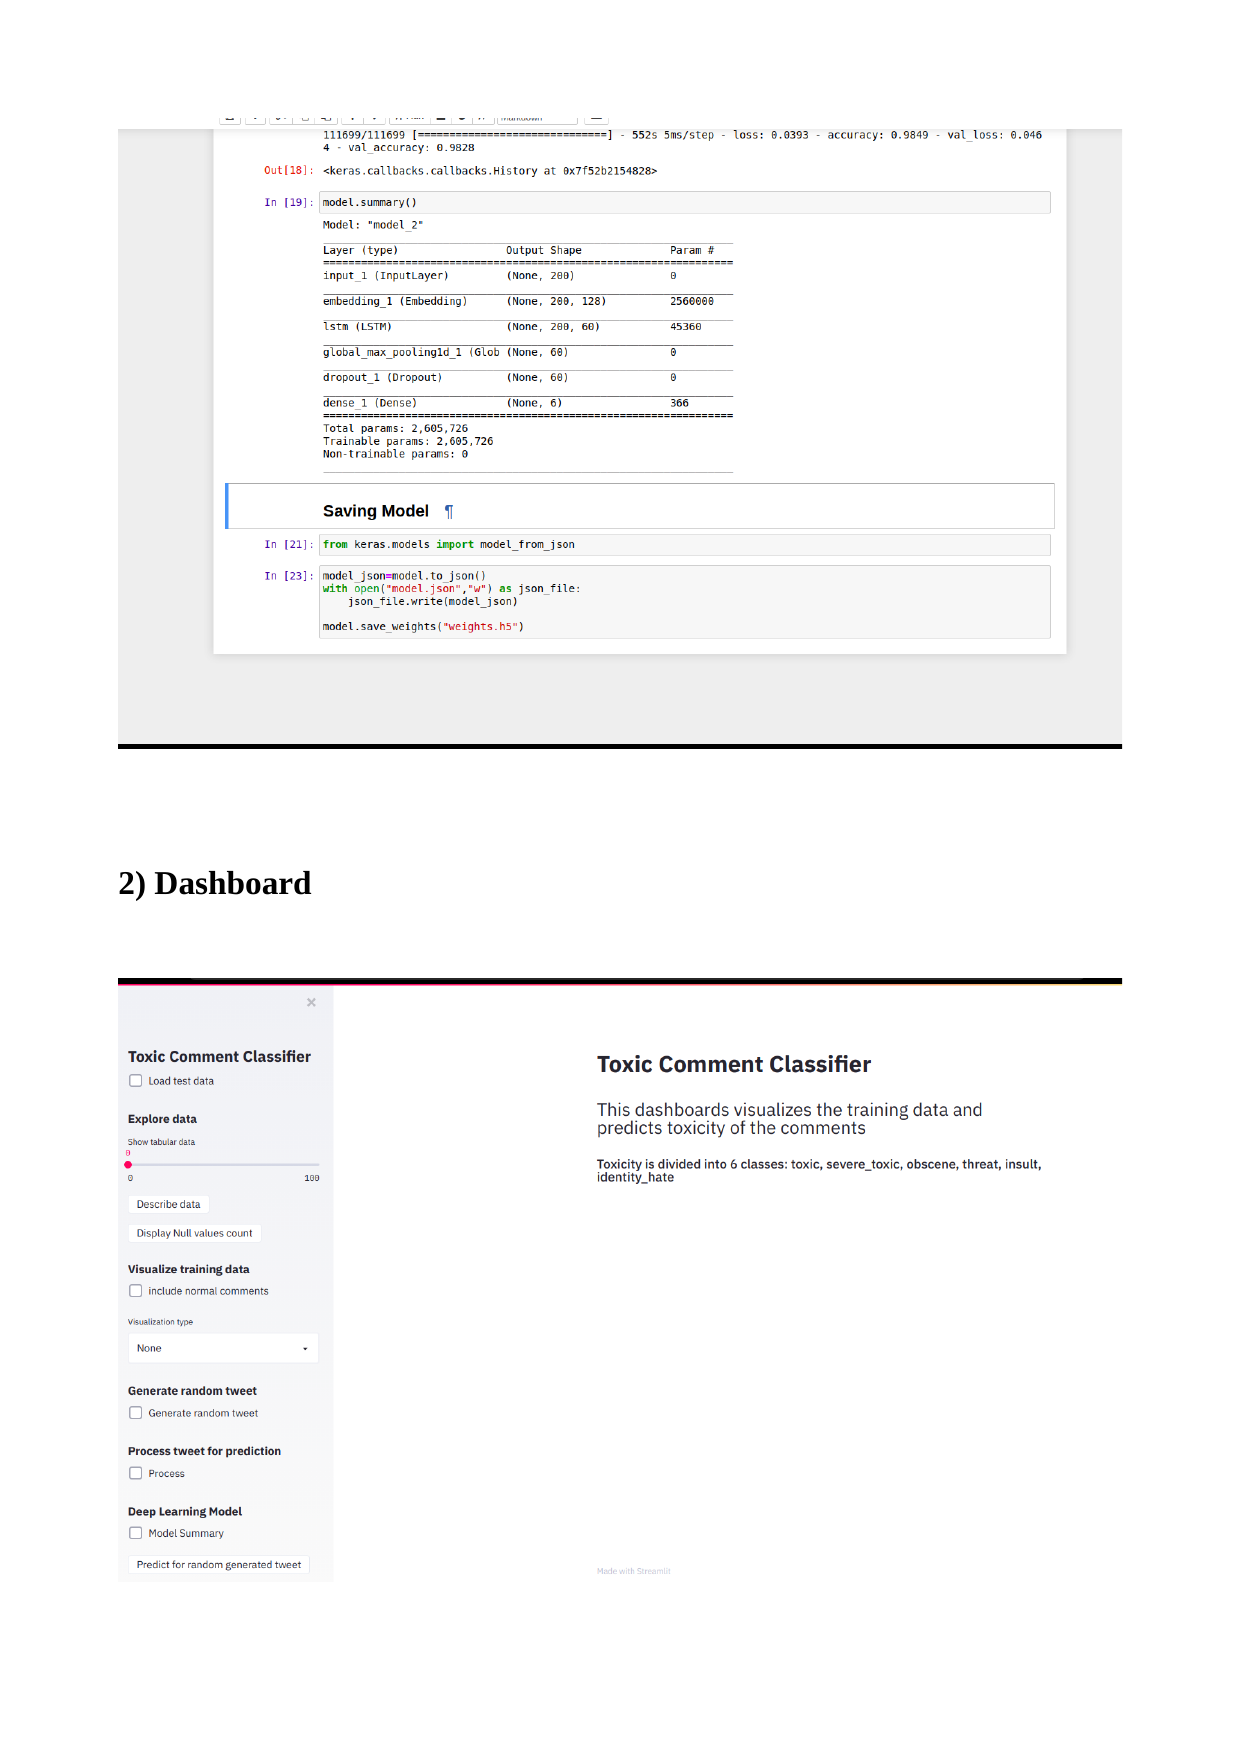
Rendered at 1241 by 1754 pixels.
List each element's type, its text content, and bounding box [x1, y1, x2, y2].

picture [118, 978, 1123, 1582]
text 2) Dashboard [118, 863, 1122, 902]
picture [118, 118, 1123, 749]
